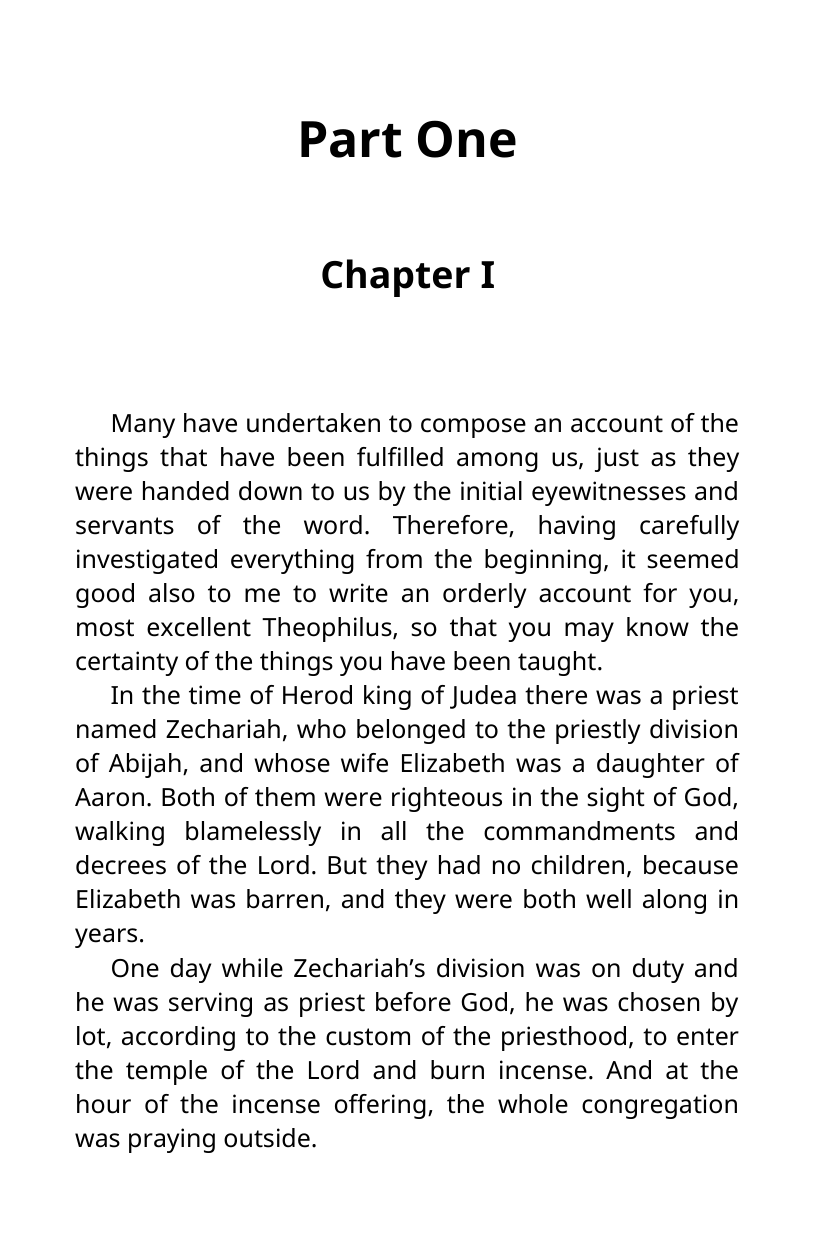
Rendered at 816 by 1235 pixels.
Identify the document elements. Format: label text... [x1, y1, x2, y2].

subtitle Part One [75, 104, 740, 172]
text One day while Zechariah’s division was on duty and he was serving as priest before God, he was chosen by lot, according to the custom of the priesthood, to enter the temple of the Lord and burn incense. And at the hour of the incense offering, the whole congregation was praying outside. [75, 950, 740, 1154]
text In the time of Herod king of Judea there was a priest named Zechariah, who belonged to the priestly division of Abijah, and whose wife Elizabeth was a daughter of Aaron. Both of them were righteous in the sight of God, walking blamelessly in all the commandments and decrees of the Lord. But they had no children, because Elizabeth was barren, and they were both well along in years. [75, 678, 740, 950]
subtitle Chapter I [75, 248, 740, 299]
text Many have undertaken to compose an account of the things that have been fulfilled among us, just as they were handed down to us by the initial eyewitnesses and servants of the word. Therefore, having carefully investigated everything from the beginning, it seemed good also to me to write an orderly account for you, most excellent Theophilus, so that you may know the certainty of the things you have been taught. [75, 405, 740, 678]
